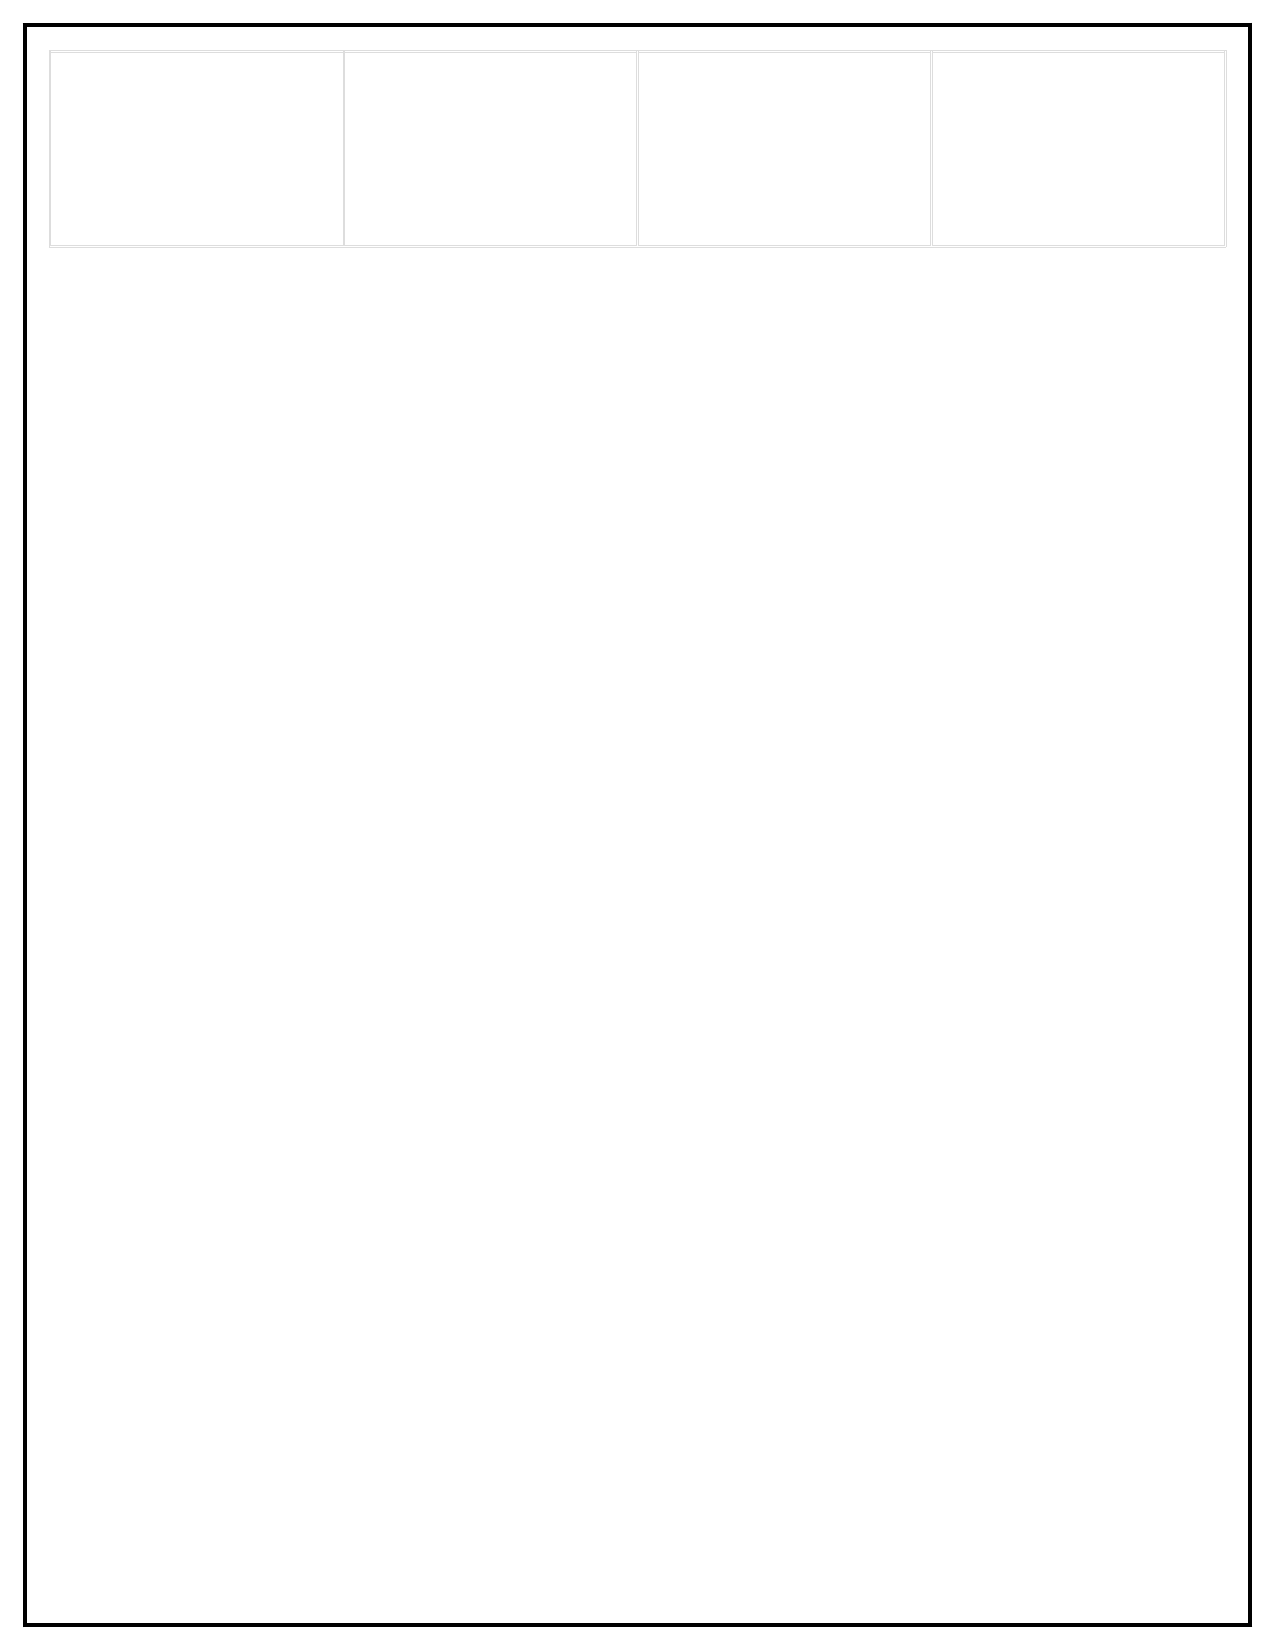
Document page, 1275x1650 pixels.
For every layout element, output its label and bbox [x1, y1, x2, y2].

table_cell [345, 53, 636, 245]
table_cell [933, 53, 1224, 245]
table_cell [639, 53, 930, 245]
table_cell [51, 53, 343, 245]
